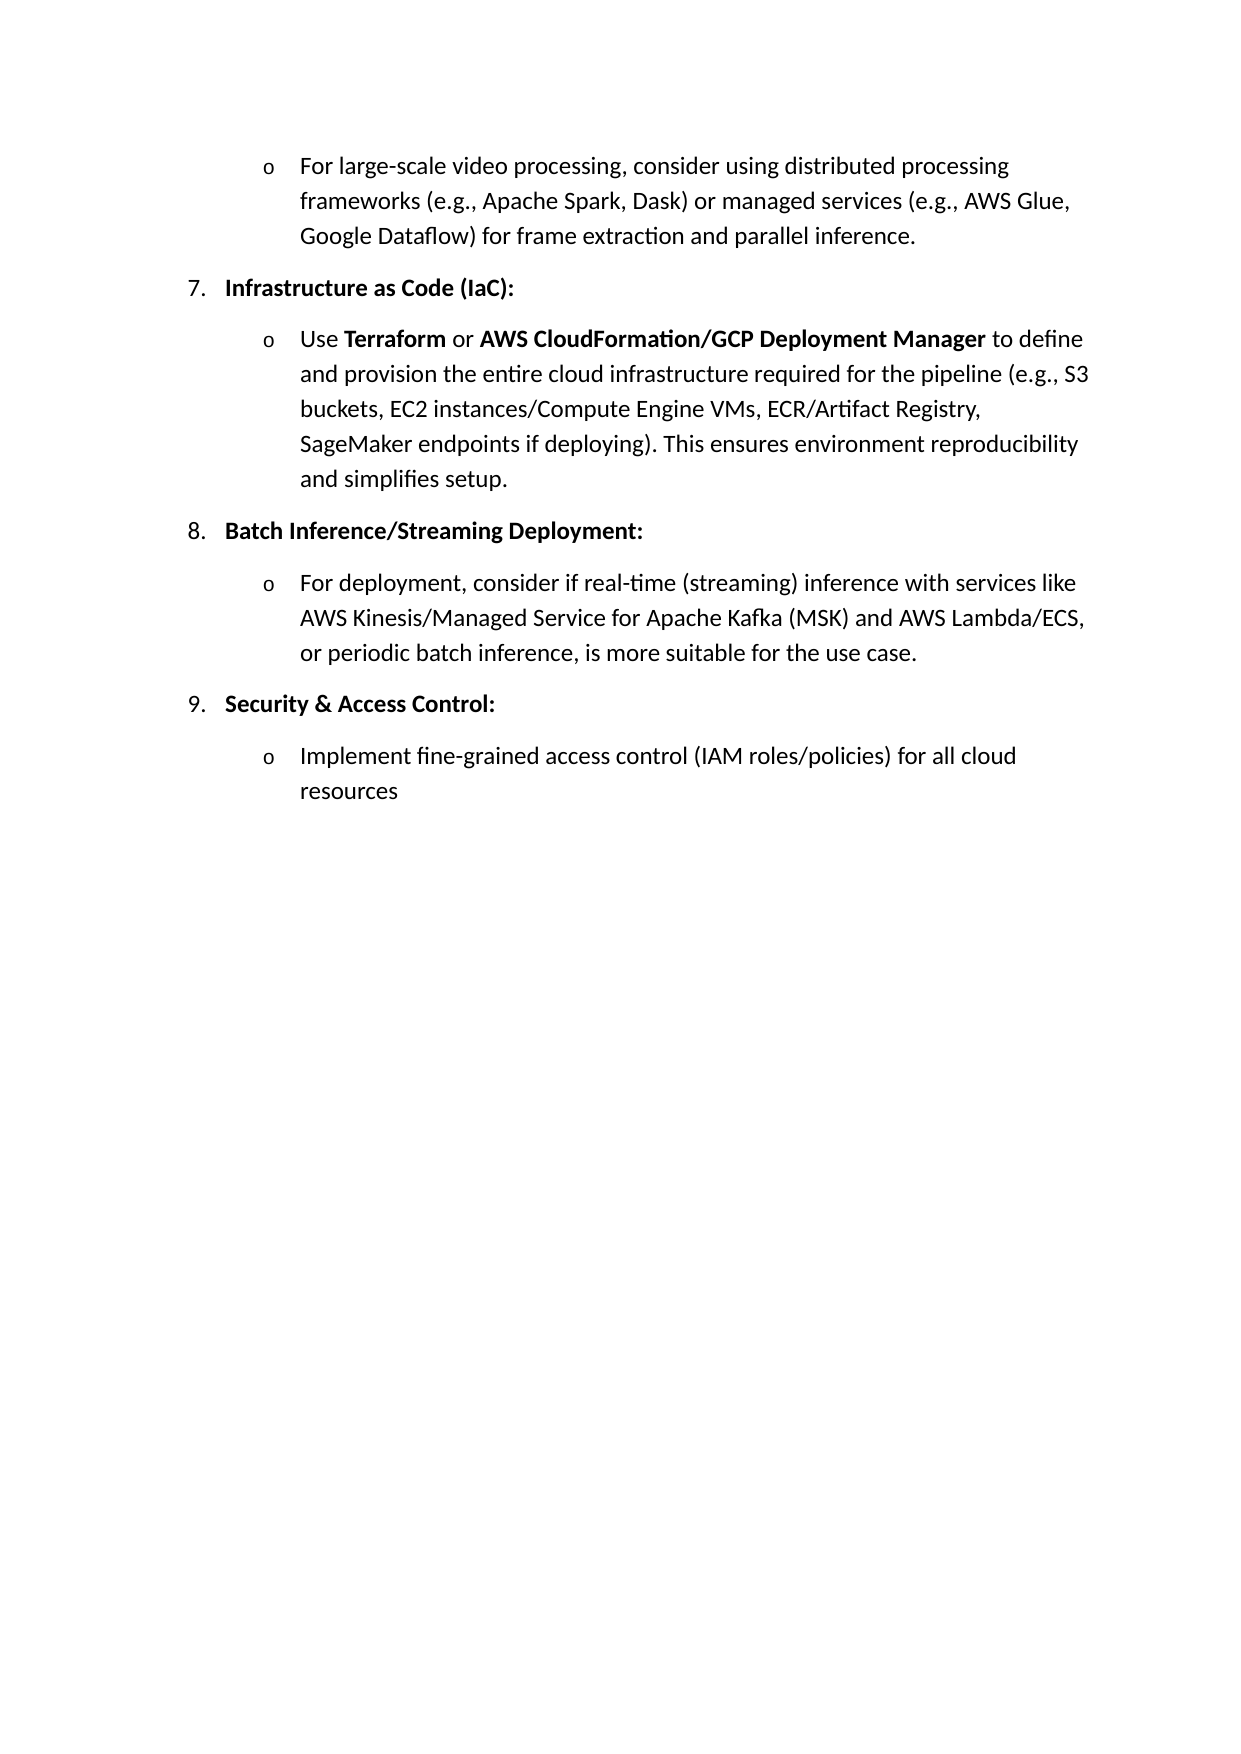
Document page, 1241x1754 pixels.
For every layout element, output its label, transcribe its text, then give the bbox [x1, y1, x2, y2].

list For large-scale video processing, consider using distributed processing frameworks (e.g., Apache Spark, Dask) or managed services (e.g., AWS Glue, Google Dataflow) for frame extraction and parallel inference. [262, 150, 1090, 251]
list Use Terraform or AWS CloudFormation/GCP Deployment Manager to define and provision the entire cloud infrastructure required for the pipeline (e.g., S3 buckets, EC2 instances/Compute Engine VMs, ECR/Artifact Registry, SageMaker endpoints if deploying). This ensures environment reproducibility and simplifies setup. [262, 323, 1090, 494]
list Infrastructure as Code (IaC): [187, 272, 1090, 302]
list Batch Inference/Streaming Deployment: [187, 515, 1090, 546]
list Implement fine-grained access control (IAM roles/policies) for all cloud resources [262, 740, 1090, 806]
list Security & Access Control: [187, 688, 1090, 719]
list For deployment, consider if real-time (streaming) inference with services like AWS Kinesis/Managed Service for Apache Kafka (MSK) and AWS Lambda/ECS, or periodic batch inference, is more suitable for the use case. [262, 567, 1090, 667]
